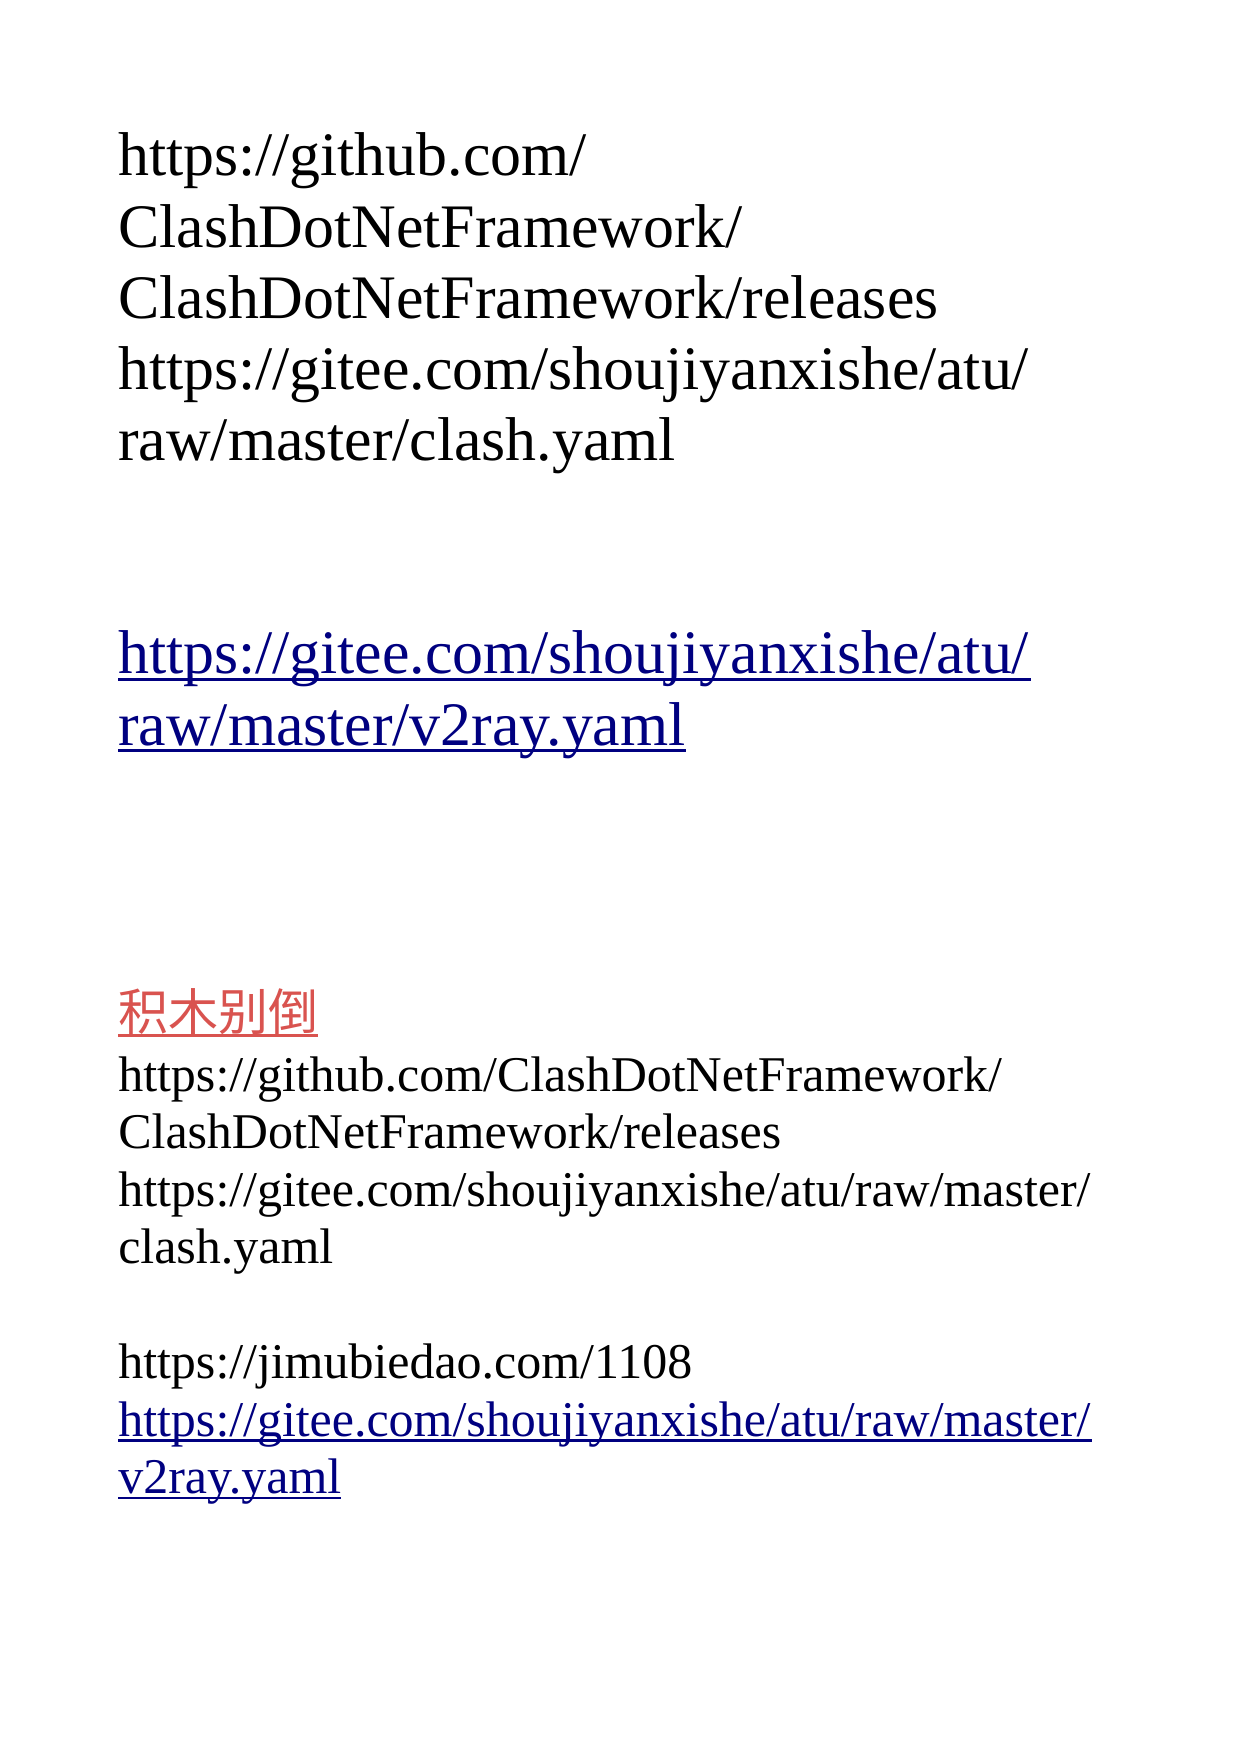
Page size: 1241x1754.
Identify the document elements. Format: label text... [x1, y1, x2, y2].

text https://github.com/ClashDotNetFramework/ClashDotNetFramework/releases [118, 118, 1122, 332]
text https://gitee.com/shoujiyanxishe/atu/raw/master/v2ray.yaml [118, 1389, 1122, 1504]
text https://jimubiedao.com/1108 [118, 1332, 1122, 1389]
text https://gitee.com/shoujiyanxishe/atu/raw/master/clash.yaml [118, 332, 1122, 474]
text https://gitee.com/shoujiyanxishe/atu/raw/master/v2ray.yaml [118, 616, 1122, 758]
text 积木别倒 [118, 972, 1122, 1044]
text https://gitee.com/shoujiyanxishe/atu/raw/master/clash.yaml [118, 1159, 1122, 1274]
text https://github.com/ClashDotNetFramework/ClashDotNetFramework/releases [118, 1044, 1122, 1159]
